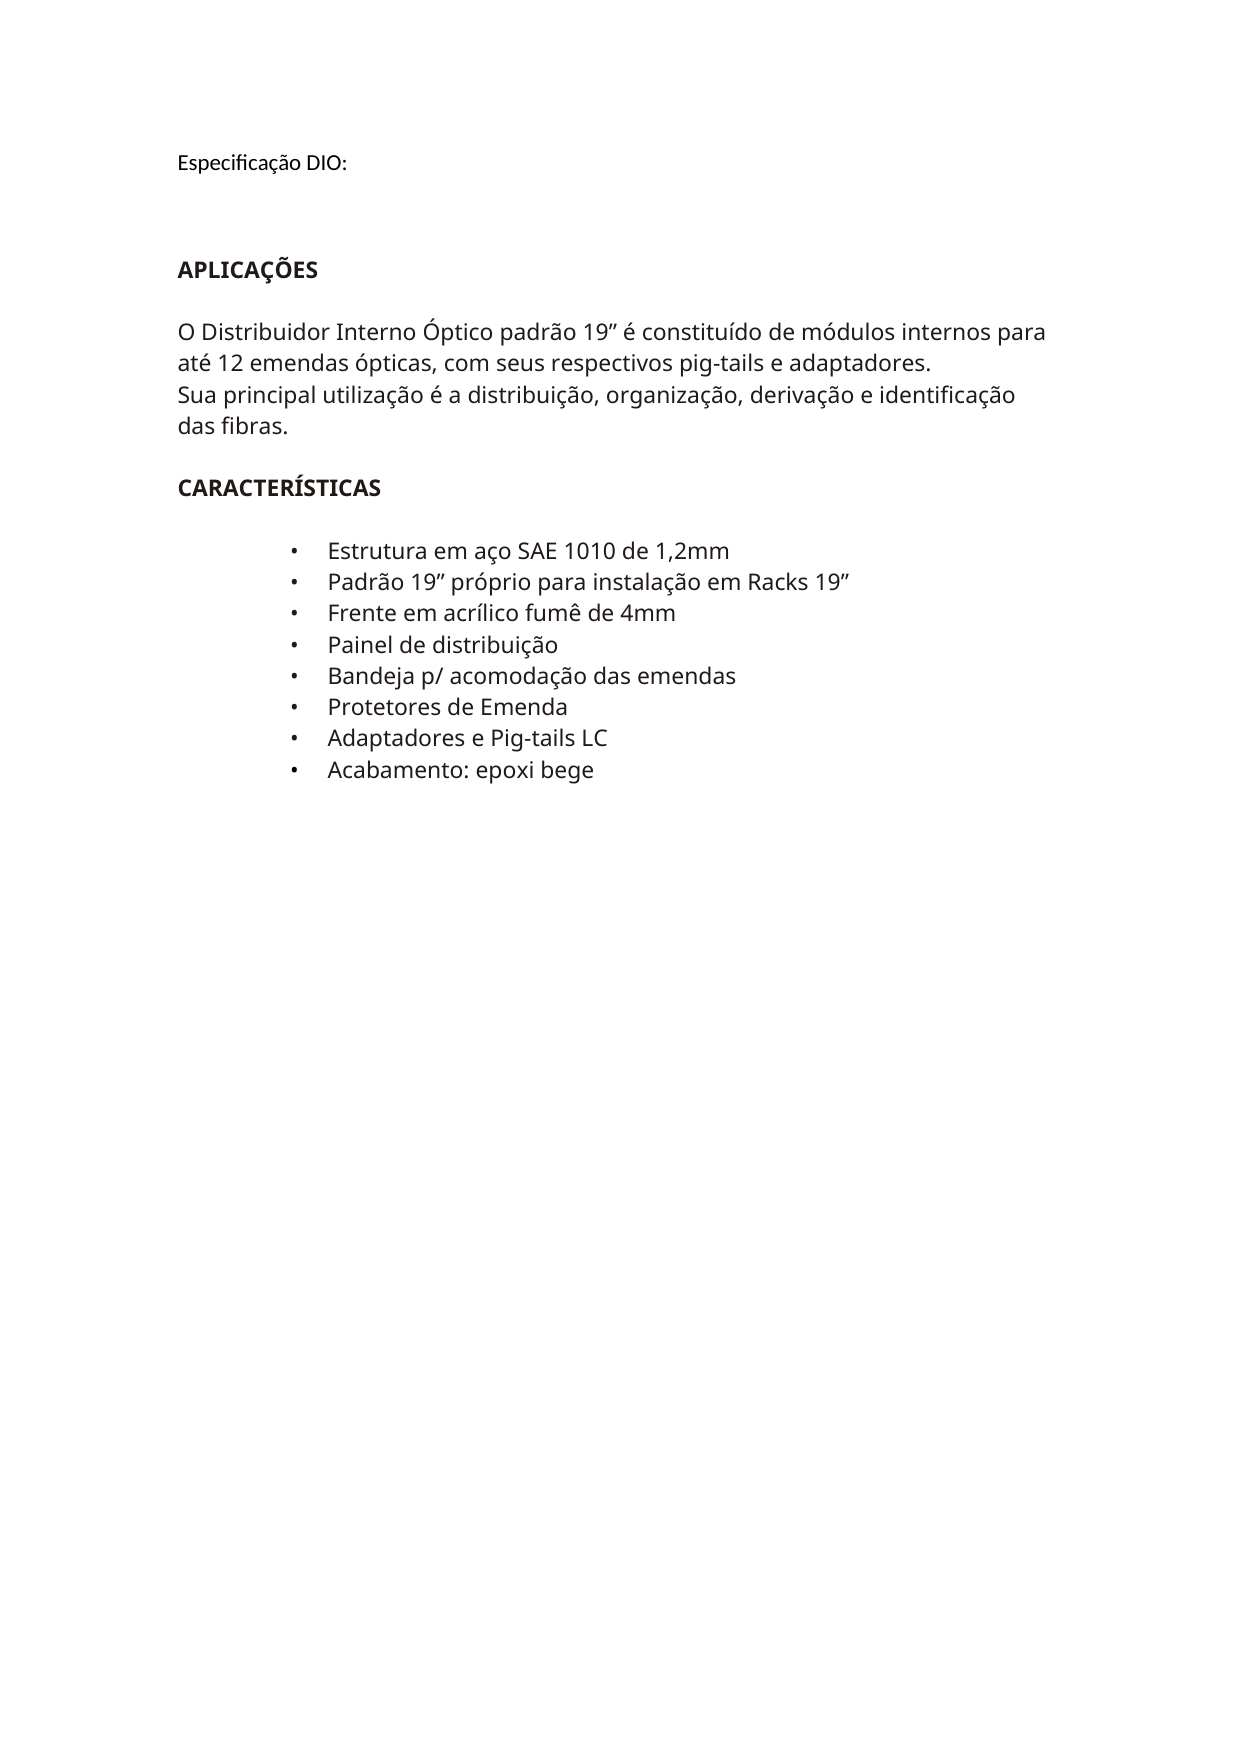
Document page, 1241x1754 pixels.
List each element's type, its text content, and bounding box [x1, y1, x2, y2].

text Especificação DIO: [177, 148, 1063, 176]
list Bandeja p/ acomodação das emendas [290, 660, 1063, 691]
list Padrão 19” próprio para instalação em Racks 19” [290, 566, 1063, 597]
list Frente em acrílico fumê de 4mm [290, 597, 1063, 629]
text CARACTERÍSTICAS [177, 472, 1063, 504]
text O Distribuidor Interno Óptico padrão 19” é constituído de módulos internos para [177, 316, 1063, 347]
text até 12 emendas ópticas, com seus respectivos pig-tails e adaptadores. [177, 347, 1063, 379]
list Adaptadores e Pig-tails LC [290, 722, 1063, 754]
list Estrutura em aço SAE 1010 de 1,2mm [290, 535, 1063, 566]
text das fibras. [177, 410, 1063, 441]
list Protetores de Emenda [290, 691, 1063, 722]
list Painel de distribuição [290, 629, 1063, 660]
text Sua principal utilização é a distribuição, organização, derivação e identificação [177, 379, 1063, 410]
text APLICAÇÕES [177, 254, 1063, 285]
list Acabamento: epoxi bege [290, 754, 1063, 785]
